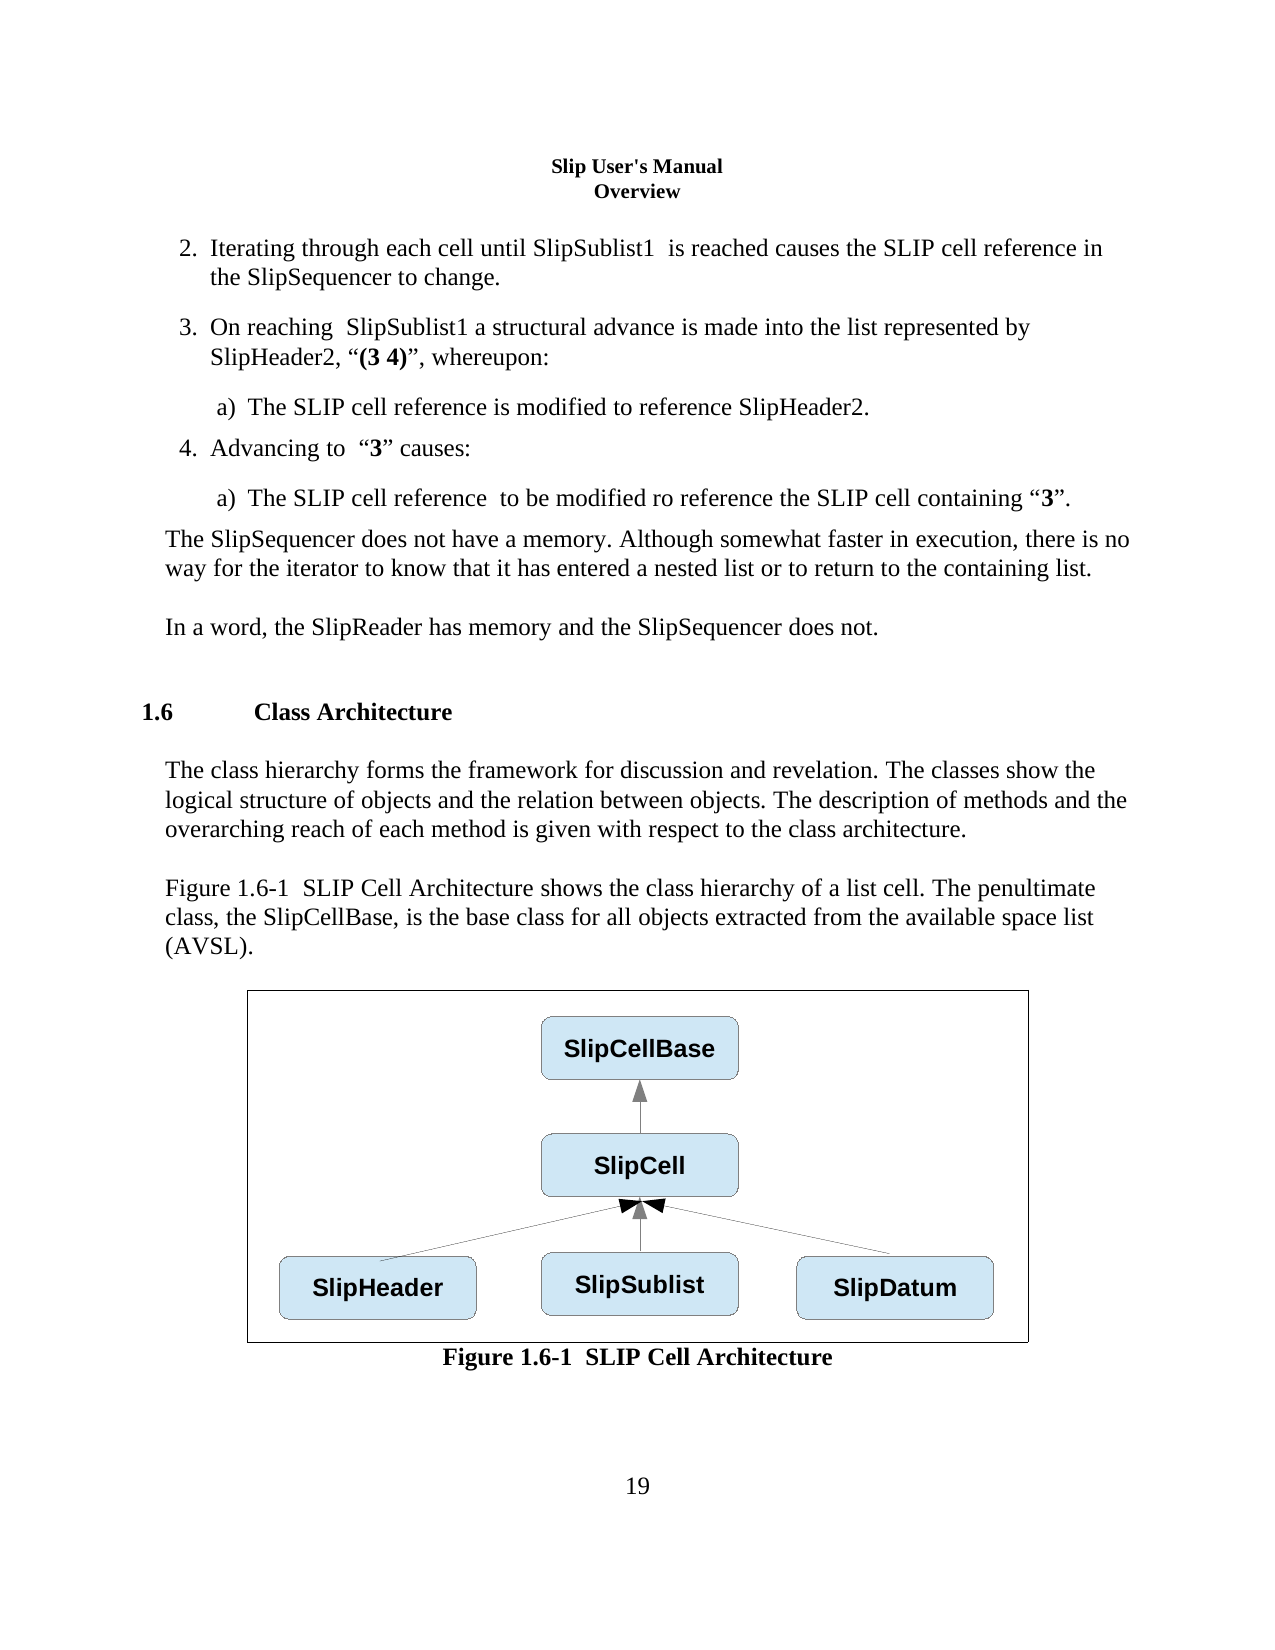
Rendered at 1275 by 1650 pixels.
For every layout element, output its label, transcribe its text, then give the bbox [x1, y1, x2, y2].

list Iterating through each cell until SlipSublist1 is reached causes the SLIP cell reference in the SlipSequencer to change. [507, 233, 1140, 291]
text Figure 1.6-1 SLIP Cell Architecture [135, 990, 1140, 1371]
list The SLIP cell reference to be modified ro reference the SLIP cell containing “3”. [1071, 483, 1140, 512]
list The SLIP cell reference is modified to reference SlipHeader2. [871, 391, 1140, 421]
list Advancing to “3” causes: [172, 432, 1140, 462]
text The class hierarchy forms the framework for discussion and revelation. The classes show the logical structure of objects and the relation between objects. The description of methods and the overarching reach of each method is given with respect to the class architecture. [165, 755, 1140, 843]
subtitle Class Architecture [135, 696, 1140, 725]
text Figure 1.6-1 SLIP Cell Architecture shows the class hierarchy of a list cell. The penultimate class, the SlipCellBase, is the base class for all objects extracted from the available space list (AVSL). [254, 873, 1140, 960]
text In a word, the SlipReader has memory and the SlipSequencer does not. [879, 612, 1140, 641]
list On reaching SlipSublist1 a structural advance is made into the list represented by SlipHeader2, “(3 4)”, whereupon: [549, 312, 1140, 370]
